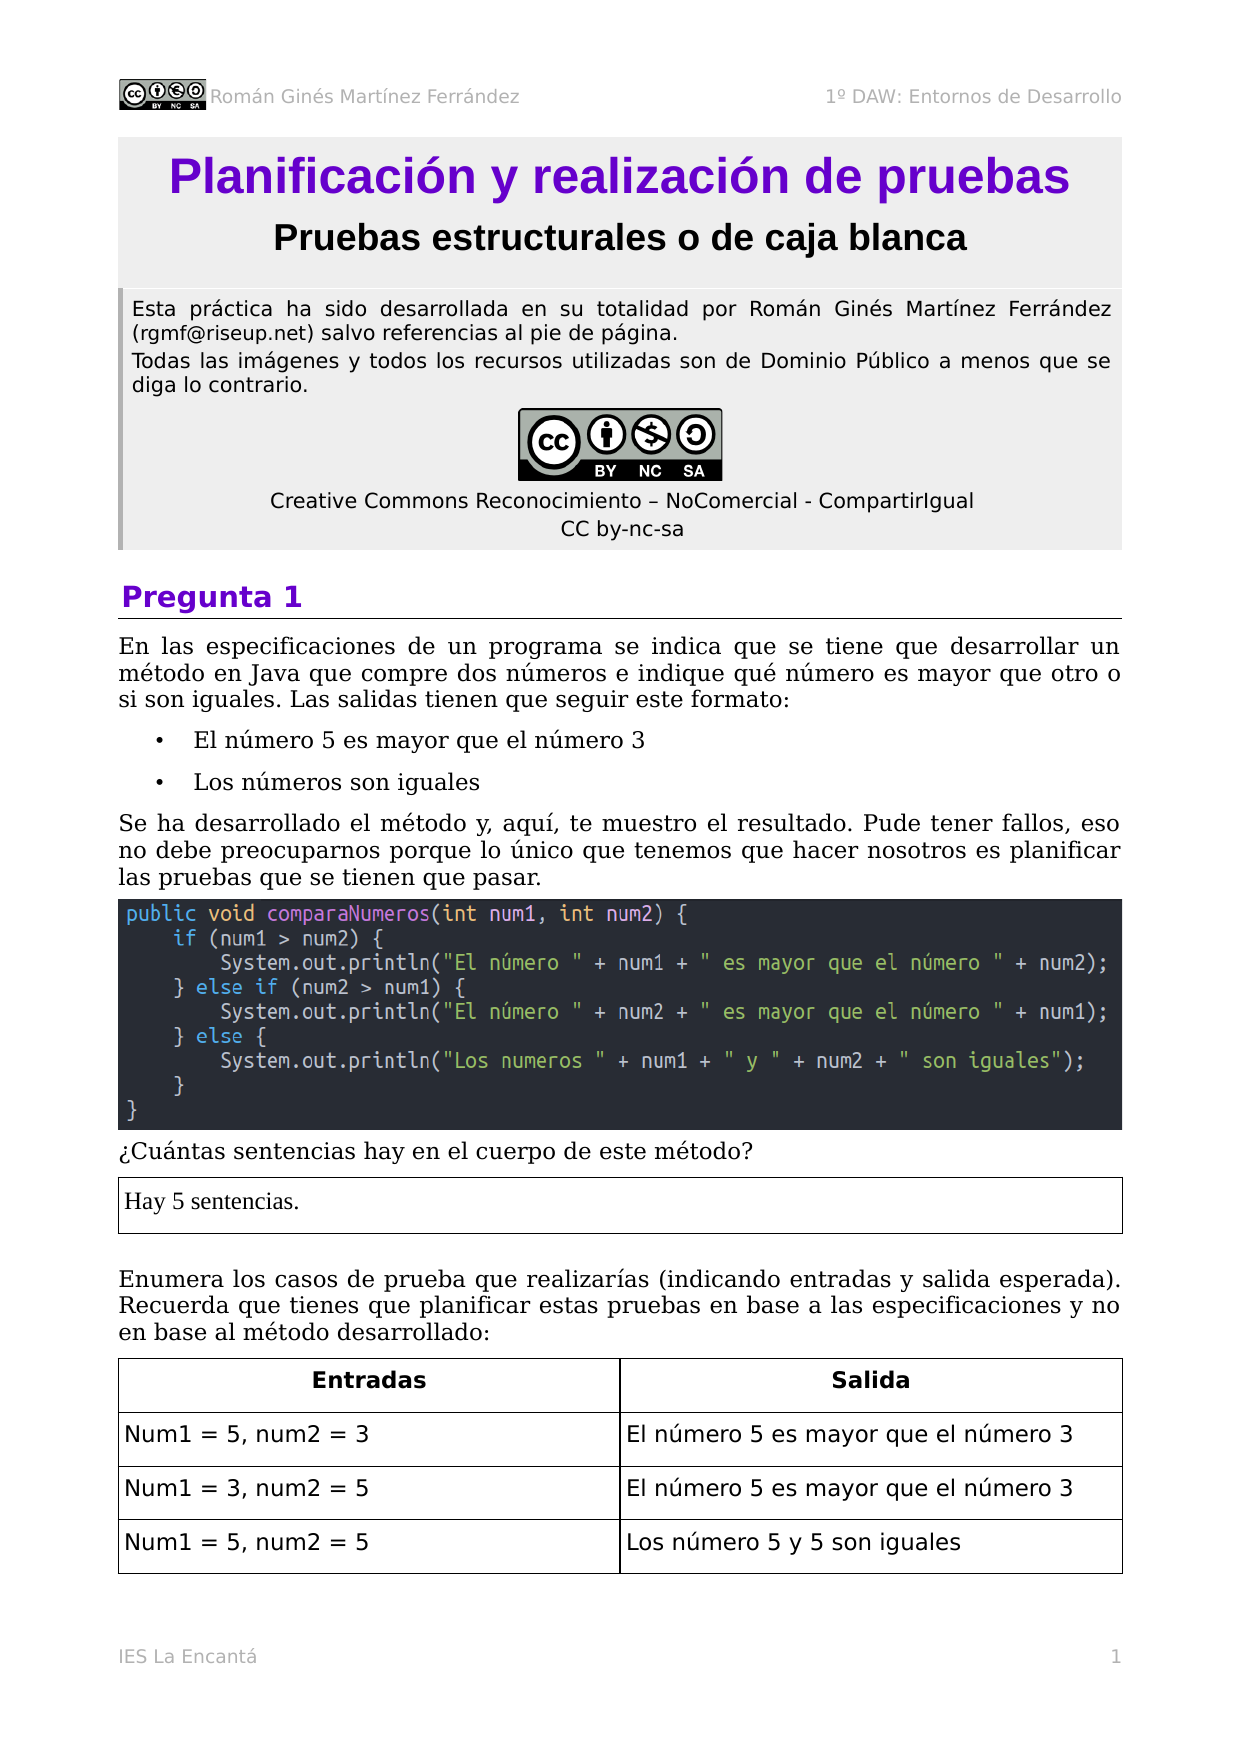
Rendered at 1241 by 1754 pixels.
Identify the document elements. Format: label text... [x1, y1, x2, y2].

text Pregunta 1 [118, 578, 1122, 618]
table_cell Los número 5 y 5 son iguales [621, 1520, 1122, 1573]
text Creative Commons Reconocimiento – NoComercial - CompartirIgual [123, 391, 1122, 508]
table_cell El número 5 es mayor que el número 3 [621, 1413, 1122, 1466]
table_header Entradas [119, 1359, 619, 1412]
table_cell El número 5 es mayor que el número 3 [621, 1467, 1122, 1519]
table_cell Num1 = 3, num2 = 5 [119, 1467, 619, 1519]
table_cell Num1 = 5, num2 = 5 [119, 1520, 619, 1573]
picture [518, 408, 723, 481]
picture [118, 899, 1123, 1130]
subtitle Pruebas estructurales o de caja blanca [118, 209, 1122, 264]
list Los números son iguales [156, 769, 1122, 796]
text CC by-nc-sa [123, 508, 1122, 550]
text Se ha desarrollado el método y, aquí, te muestro el resultado. Pude tener fallos, eso no debe preocuparnos porque lo único que tenemos que hacer nosotros es planificar las pruebas que se tienen que pasar. [118, 810, 1122, 890]
text Enumera los casos de prueba que realizarías (indicando entradas y salida esperada). Recuerda que tienes que planificar estas pruebas en base a las especificaciones y no en base al método desarrollado: [118, 1266, 1122, 1346]
text Todas las imágenes y todos los recursos utilizadas son de Dominio Público a menos que se diga lo contrario. [123, 340, 1122, 391]
text ¿Cuántas sentencias hay en el cuerpo de este método? [118, 1130, 1122, 1165]
text En las especificaciones de un programa se indica que se tiene que desarrollar un método en Java que compre dos números e indique qué número es mayor que otro o si son iguales. Las salidas tienen que seguir este formato: [118, 633, 1122, 713]
text Esta práctica ha sido desarrollada en su totalidad por Román Ginés Martínez Ferrández (rgmf@riseup.net) salvo referencias al pie de página. [123, 289, 1122, 340]
table_header Hay 5 sentencias. [119, 1178, 1122, 1233]
title Planificación y realización de pruebas [118, 138, 1122, 203]
picture [119, 79, 207, 110]
table_header Salida [621, 1359, 1122, 1412]
list El número 5 es mayor que el número 3 [156, 728, 1122, 754]
table_cell Num1 = 5, num2 = 3 [119, 1413, 619, 1466]
